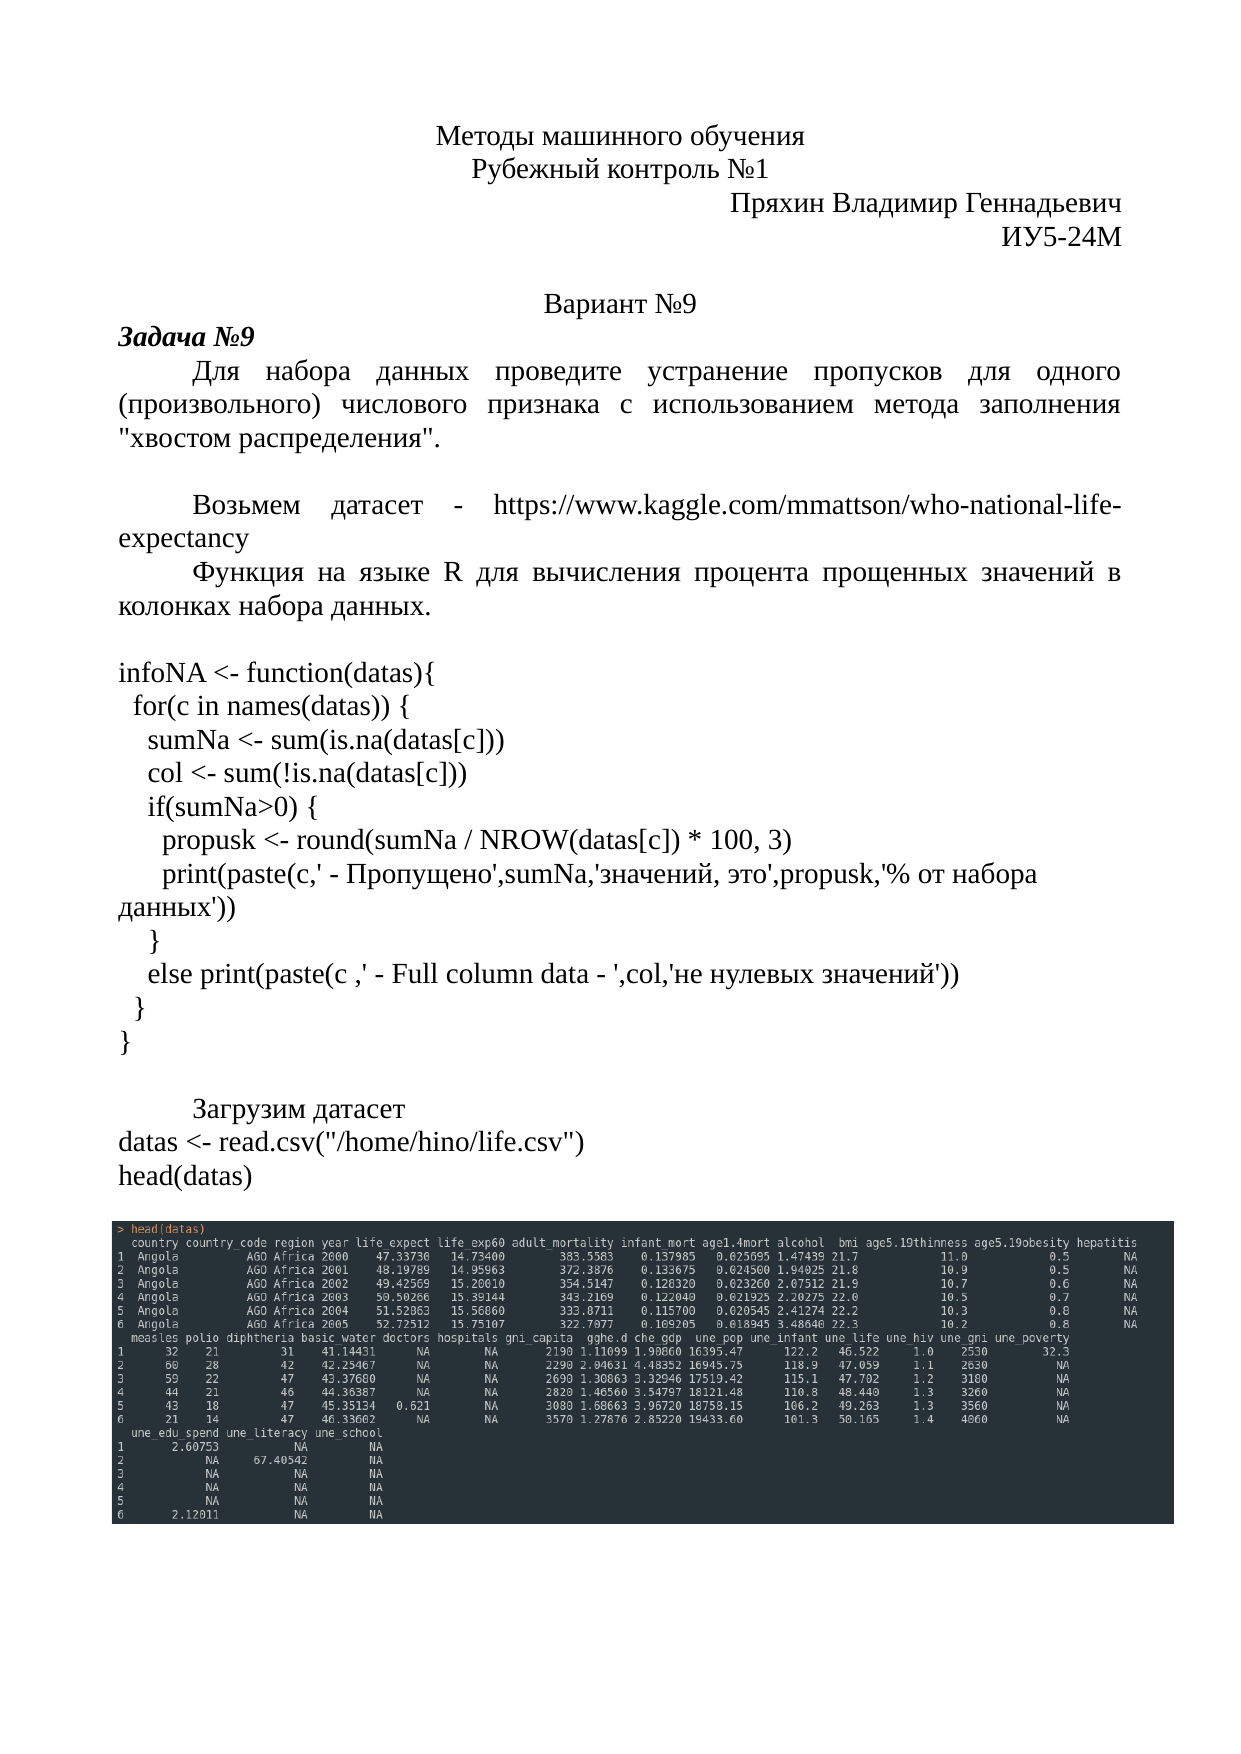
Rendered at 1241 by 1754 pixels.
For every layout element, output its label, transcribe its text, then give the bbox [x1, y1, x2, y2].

text for(c in names(datas)) { [118, 688, 1122, 722]
text Пряхин Владимир Геннадьевич [118, 185, 1122, 219]
text propusk <- round(sumNa / NROW(datas[c]) * 100, 3) [118, 822, 1122, 856]
text sumNa <- sum(is.na(datas[c])) [118, 722, 1122, 755]
text col <- sum(!is.na(datas[c])) [118, 755, 1122, 789]
text if(sumNa>0) { [118, 789, 1122, 822]
text } [118, 1024, 1122, 1057]
text head(datas) [118, 1158, 1122, 1191]
text Методы машинного обучения [118, 118, 1122, 152]
text Вариант №9 [118, 286, 1122, 319]
picture [111, 1221, 1174, 1524]
text Загрузим датасет [118, 1091, 1122, 1124]
text Для набора данных проведите устранение пропусков для одного (произвольного) числового признака с использованием метода заполнения "хвостом распределения". [118, 353, 1122, 453]
text datas <- read.csv("/home/hino/life.csv") [118, 1124, 1122, 1158]
text } [118, 990, 1122, 1024]
text } [118, 923, 1122, 957]
text ИУ5-24М [118, 219, 1122, 252]
text infoNA <- function(datas){ [118, 655, 1122, 688]
text Возьмем датасет - https://www.kaggle.com/mmattson/who-national-life-expectancy [118, 487, 1122, 554]
text Рубежный контроль №1 [118, 152, 1122, 185]
text Функция на языке R для вычисления процента прощенных значений в колонках набора данных. [118, 554, 1122, 621]
text Задача №9 [118, 319, 1122, 353]
text else print(paste(c ,' - Full column data - ',col,'не нулевых значений')) [118, 957, 1122, 990]
text print(paste(c,' - Пропущено',sumNa,'значений, это',propusk,'% от набора данных')) [118, 856, 1122, 923]
